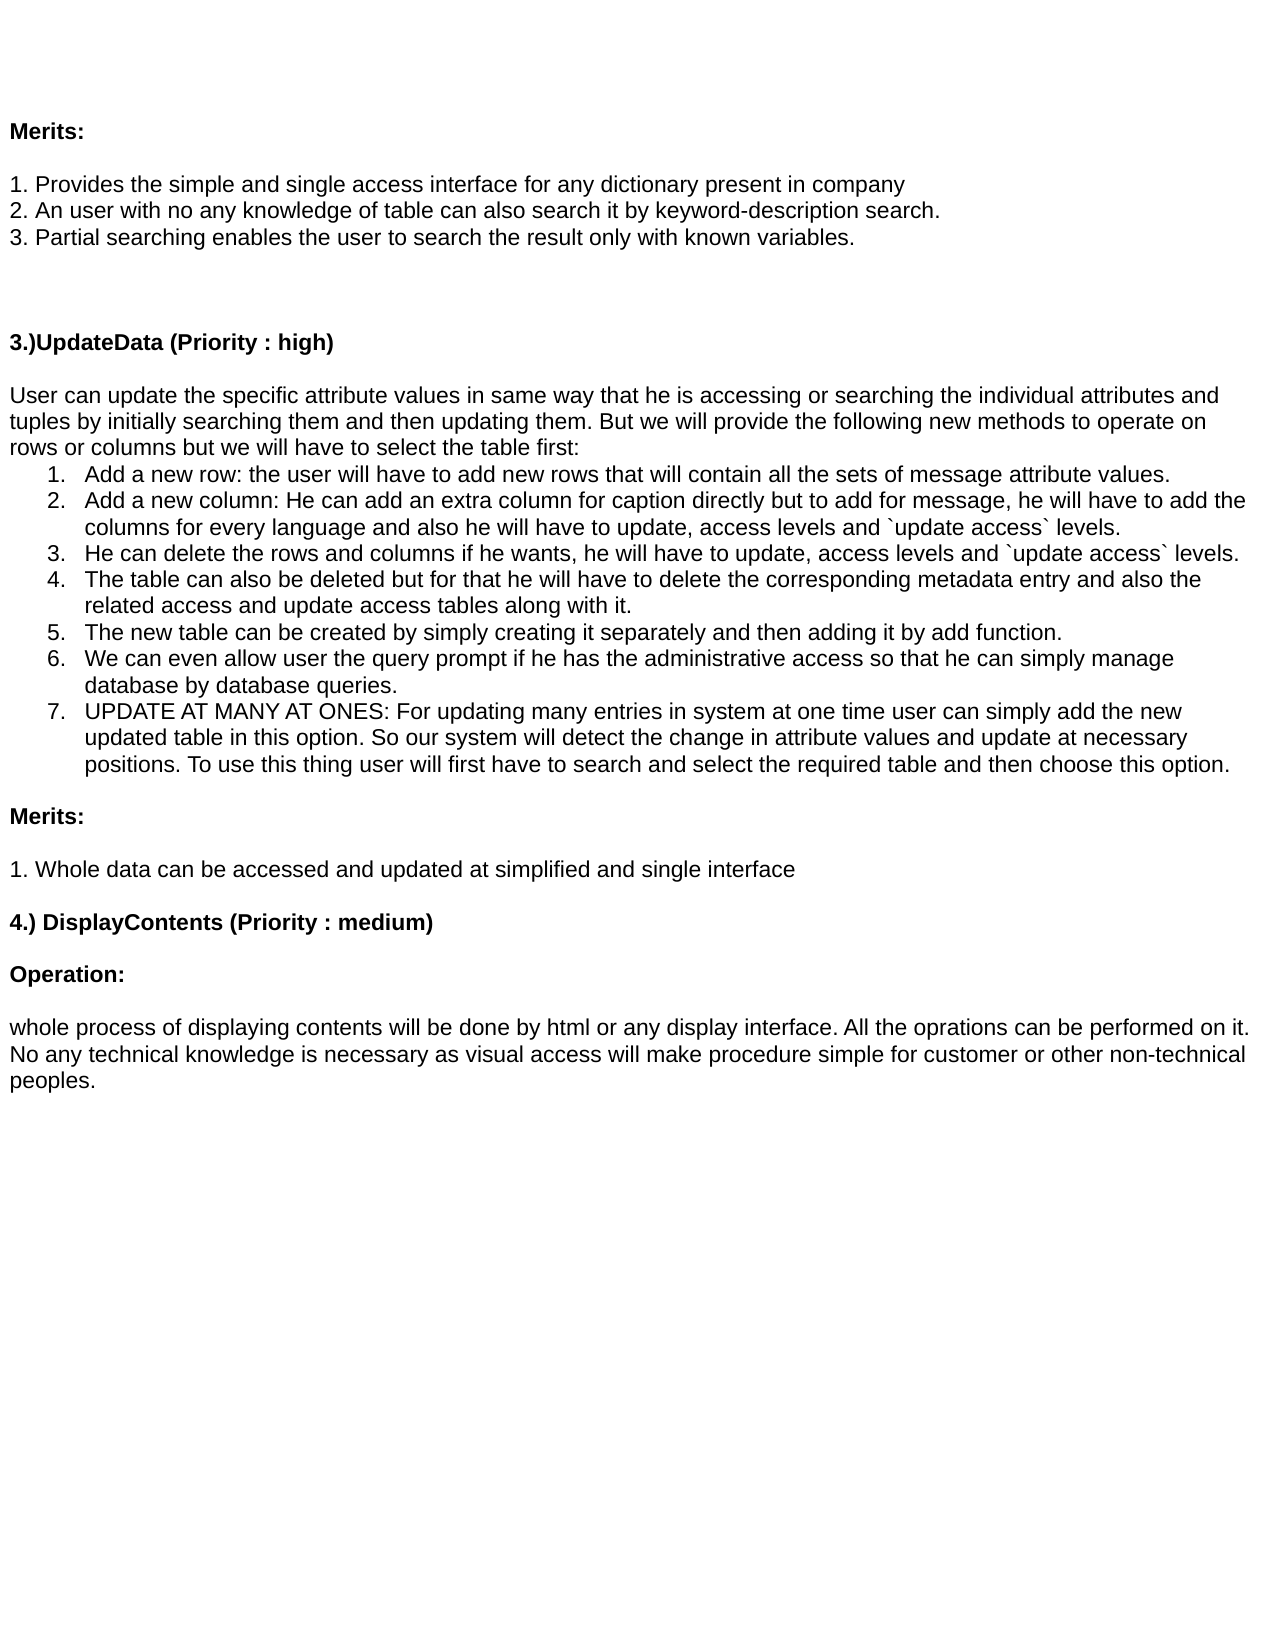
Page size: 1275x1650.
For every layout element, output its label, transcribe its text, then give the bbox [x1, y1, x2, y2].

text Merits: [9, 118, 1261, 144]
text 1. Provides the simple and single access interface for any dictionary present in company [9, 171, 1261, 197]
text User can update the specific attribute values in same way that he is accessing or searching the individual attributes and tuples by initially searching them and then updating them. But we will provide the following new methods to operate on rows or columns but we will have to select the table first: [9, 382, 1261, 461]
list UPDATE AT MANY AT ONES: For updating many entries in system at one time user can simply add the new updated table in this option. So our system will detect the change in attribute values and update at necessary positions. To use this thing user will first have to search and select the required table and then choose this option. [47, 698, 1261, 777]
text Merits: [9, 803, 1261, 830]
list Add a new row: the user will have to add new rows that will contain all the sets of message attribute values. [47, 461, 1261, 487]
text whole process of displaying contents will be done by html or any display interface. All the oprations can be performed on it. No any technical knowledge is necessary as visual access will make procedure simple for customer or other non-technical peoples. [9, 1014, 1261, 1093]
list Add a new column: He can add an extra column for caption directly but to add for message, he will have to add the columns for every language and also he will have to update, access levels and `update access` levels. [47, 487, 1261, 540]
text 3. Partial searching enables the user to search the result only with known variables. [9, 223, 1261, 250]
list He can delete the rows and columns if he wants, he will have to update, access levels and `update access` levels. [47, 540, 1261, 566]
list We can even allow user the query prompt if he has the administrative access so that he can simply manage database by database queries. [47, 645, 1261, 698]
text 2. An user with no any knowledge of table can also search it by keyword-description search. [9, 197, 1261, 223]
text 1. Whole data can be accessed and updated at simplified and single interface [9, 856, 1261, 882]
text Operation: [9, 961, 1261, 988]
list The table can also be deleted but for that he will have to delete the corresponding metadata entry and also the related access and update access tables along with it. [47, 566, 1261, 619]
text 4.) DisplayContents (Priority : medium) [9, 909, 1261, 935]
text 3.)UpdateData (Priority : high) [9, 329, 1261, 355]
list The new table can be created by simply creating it separately and then adding it by add function. [47, 619, 1261, 645]
